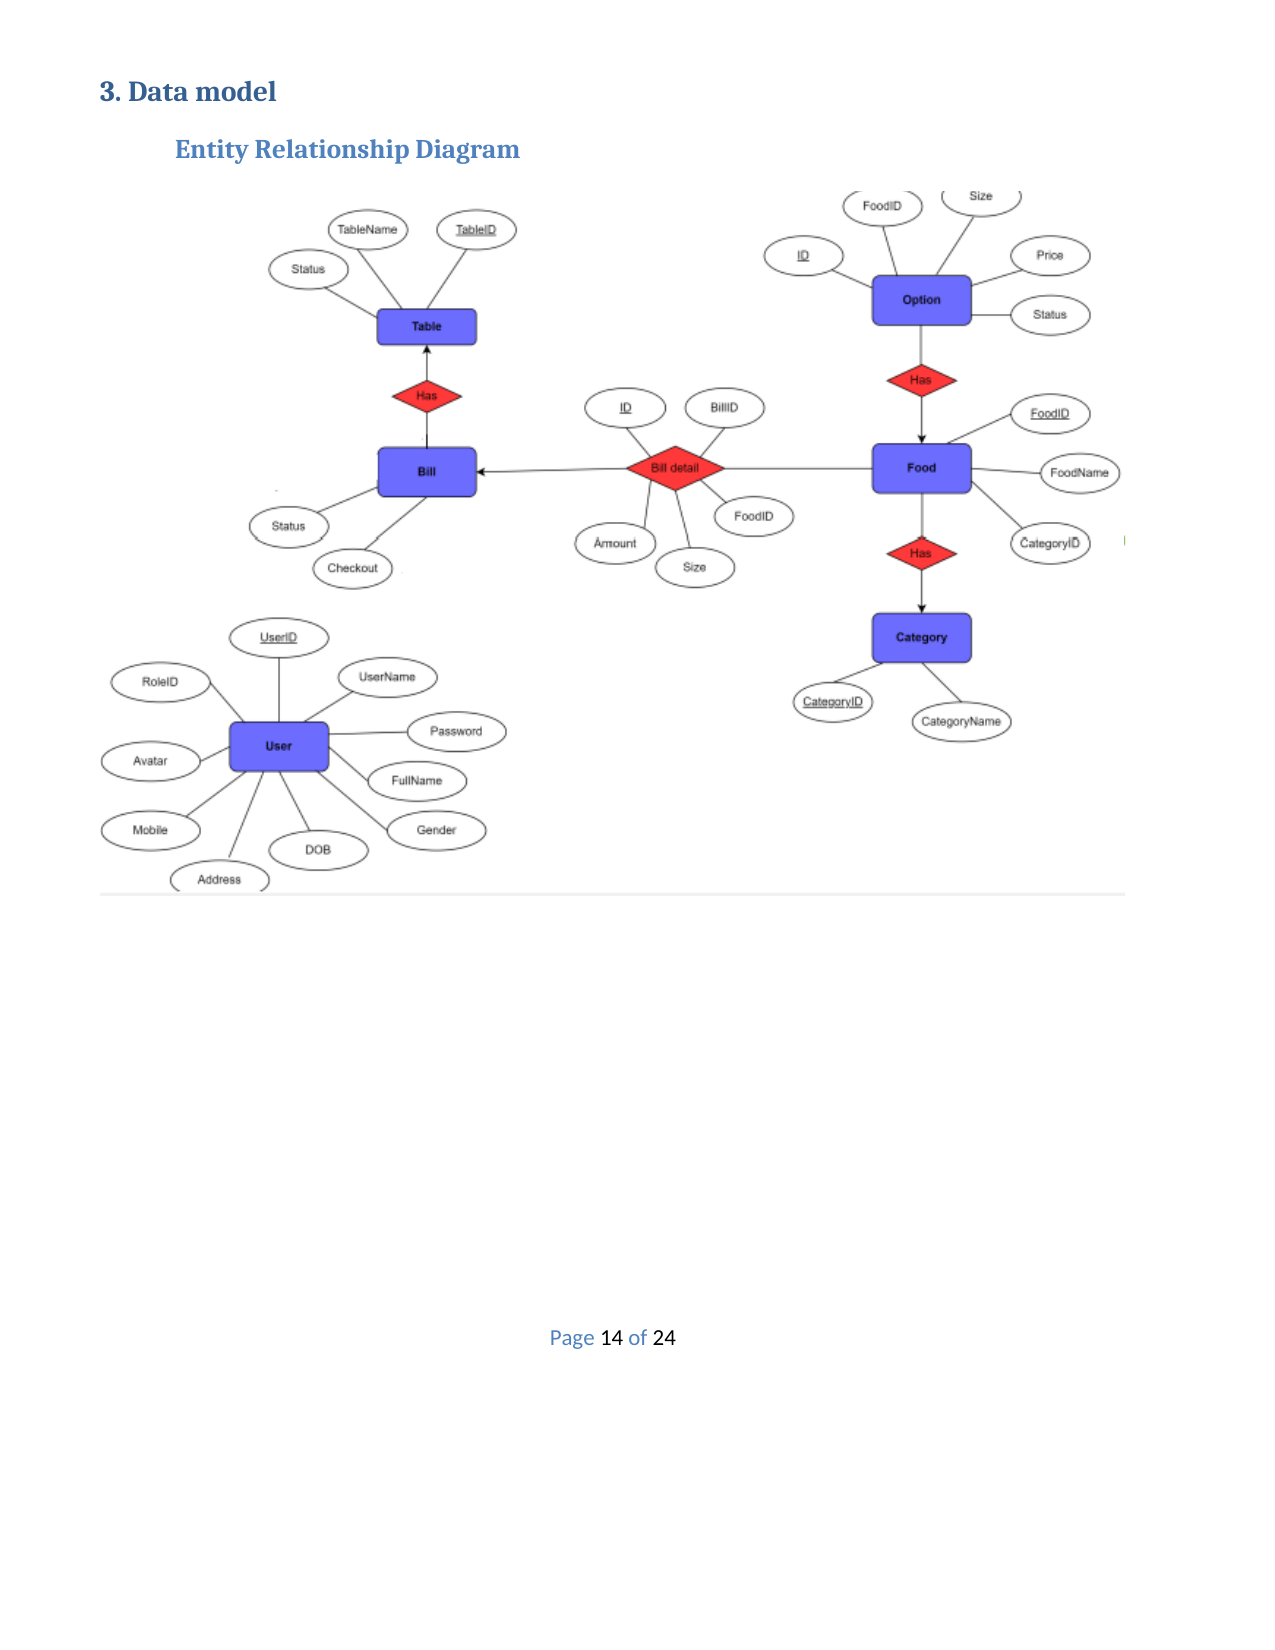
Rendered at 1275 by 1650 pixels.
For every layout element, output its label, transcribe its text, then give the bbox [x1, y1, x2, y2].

text 3. Data model [100, 75, 1125, 108]
text Entity Relationship Diagram [100, 134, 1125, 166]
picture [100, 191, 1125, 896]
